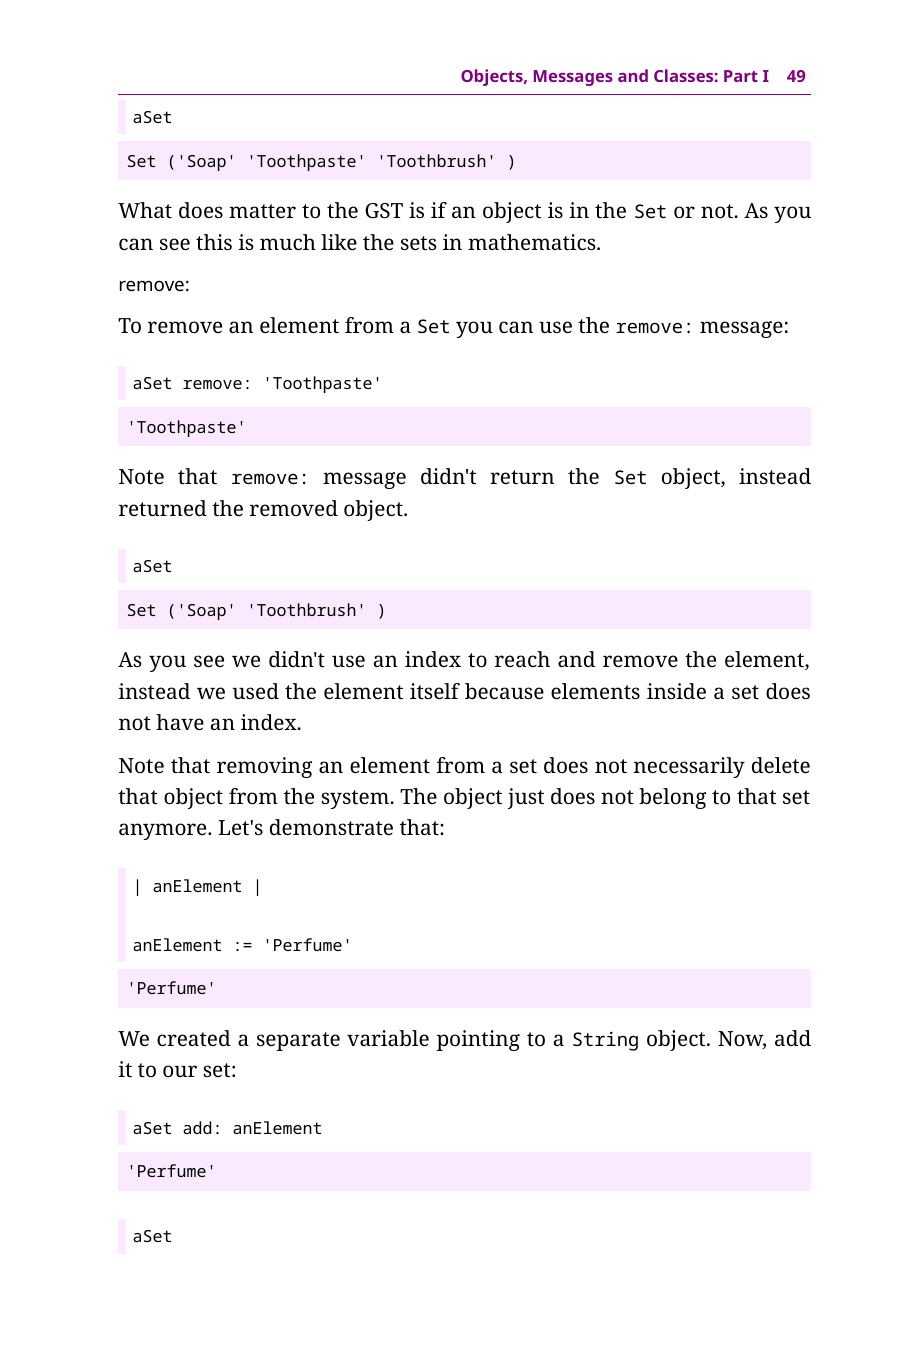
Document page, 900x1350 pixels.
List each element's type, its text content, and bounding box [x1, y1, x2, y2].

text aSet add: anElement [126, 1110, 811, 1145]
text aSet [118, 548, 811, 583]
subtitle remove: [118, 271, 811, 296]
text As you see we didn't use an index to reach and remove the element, instead we used the element itself because elements inside a set does not have an index. [118, 646, 811, 736]
text To remove an element from a Set you can use the remove: message: [118, 311, 811, 339]
text What does matter to the GST is if an object is in the Set or not. As you can see this is much like the sets in mathematics. [118, 197, 811, 256]
text We created a separate variable pointing to a String object. Now, add it to our set: [118, 1024, 811, 1084]
text 'Perfume' [126, 977, 803, 1000]
text aSet [126, 1219, 811, 1254]
text aSet remove: 'Toothpaste' [126, 366, 811, 400]
text | anElement | anElement := 'Perfume' [126, 868, 811, 962]
text 'Toothpaste' [126, 415, 803, 438]
text Note that removing an element from a set does not necessarily delete that object from the system. The object just does not belong to that set anymore. Let's demonstrate that: [118, 751, 811, 842]
text Note that remove: message didn't return the Set object, instead returned the removed object. [118, 462, 811, 522]
text aSet [126, 100, 811, 134]
text Set ('Soap' 'Toothpaste' 'Toothbrush' ) [126, 149, 803, 172]
text 'Perfume' [126, 1160, 803, 1183]
text Set ('Soap' 'Toothbrush' ) [126, 598, 803, 621]
